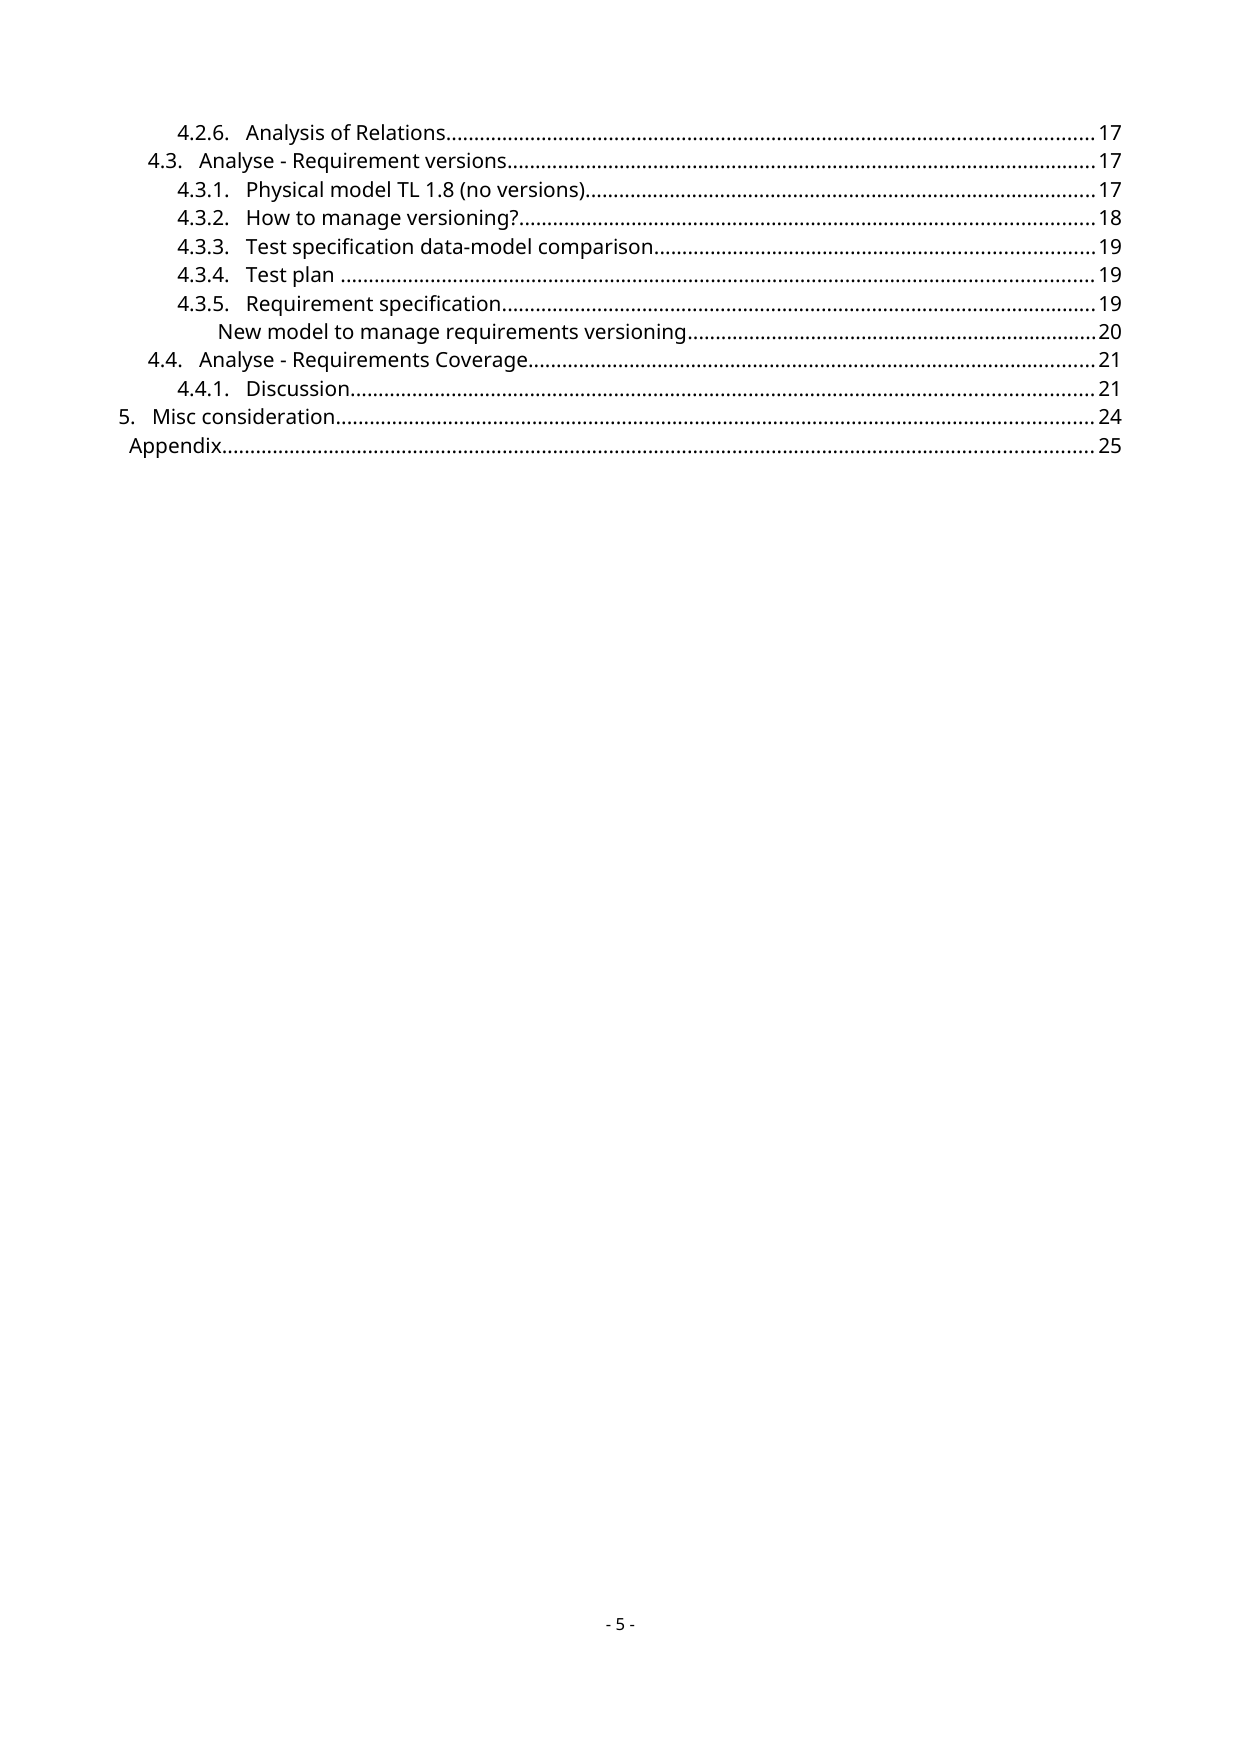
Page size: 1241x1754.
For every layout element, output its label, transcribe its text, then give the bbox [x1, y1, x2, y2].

text 4.3.2. How to manage versioning? 18 [177, 203, 1122, 232]
text 4.3. Analyse - Requirement versions 17 [148, 147, 1122, 175]
text 4.4. Analyse - Requirements Coverage 21 [148, 346, 1122, 374]
text 4.3.4. Test plan 19 [177, 260, 1122, 289]
text 4.3.3. Test specification data-model comparison 19 [177, 232, 1122, 260]
text 5. Misc consideration 24 [118, 402, 1122, 431]
text 4.3.5. Requirement specification 19 [177, 289, 1122, 317]
text 4.2.6. Analysis of Relations 17 [177, 118, 1122, 147]
text 4.3.1. Physical model TL 1.8 (no versions) 17 [177, 175, 1122, 203]
text New model to manage requirements versioning 20 [207, 317, 1122, 346]
text Appendix 25 [118, 431, 1122, 459]
text 4.4.1. Discussion 21 [177, 374, 1122, 402]
